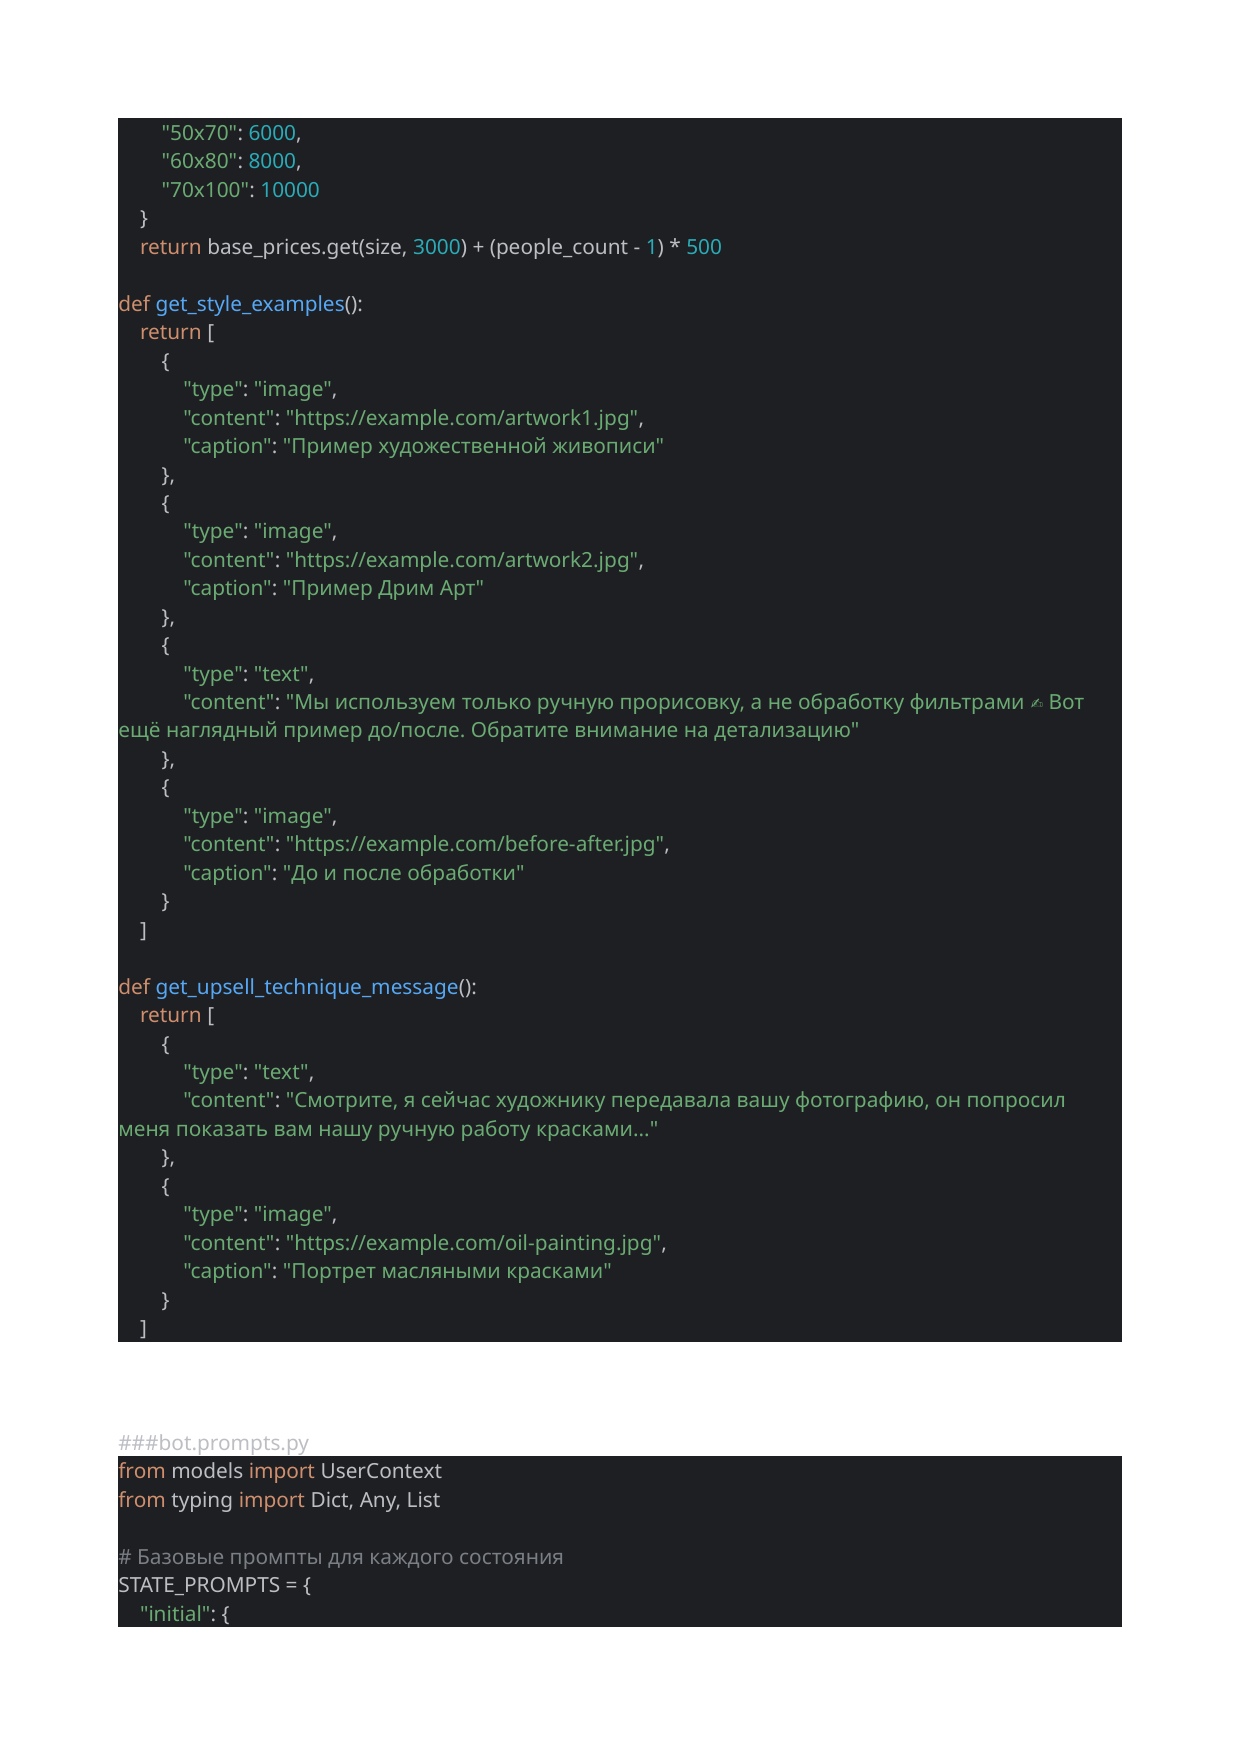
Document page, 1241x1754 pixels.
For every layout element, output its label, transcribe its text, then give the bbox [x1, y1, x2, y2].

text "50x70": 6000, "60x80": 8000, "70x100": 10000 } return base_prices.get(size, 3000) + (people_count - 1) * 500 def get_style_examples(): return [ { "type": "image", "content": "https://example.com/artwork1.jpg", "caption": "Пример художественной живописи" }, { "type": "image", "content": "https://example.com/artwork2.jpg", "caption": "Пример Дрим Арт" }, { "type": "text", "content": "Мы используем только ручную прорисовку, а не обработку фильтрами ✍️ Вот ещё наглядный пример до/после. Обратите внимание на детализацию" }, { "type": "image", "content": "https://example.com/before-after.jpg", "caption": "До и после обработки" } ] def get_upsell_technique_message(): return [ { "type": "text", "content": "Смотрите, я сейчас художнику передавала вашу фотографию, он попросил меня показать вам нашу ручную работу красками..." }, { "type": "image", "content": "https://example.com/oil-painting.jpg", "caption": "Портрет масляными красками" } ] [118, 118, 1122, 1342]
text ###bot.prompts.py [118, 1428, 1122, 1456]
text from models import UserContext from typing import Dict, Any, List # Базовые промпты для каждого состояния STATE_PROMPTS = { "initial": { [118, 1456, 1122, 1627]
